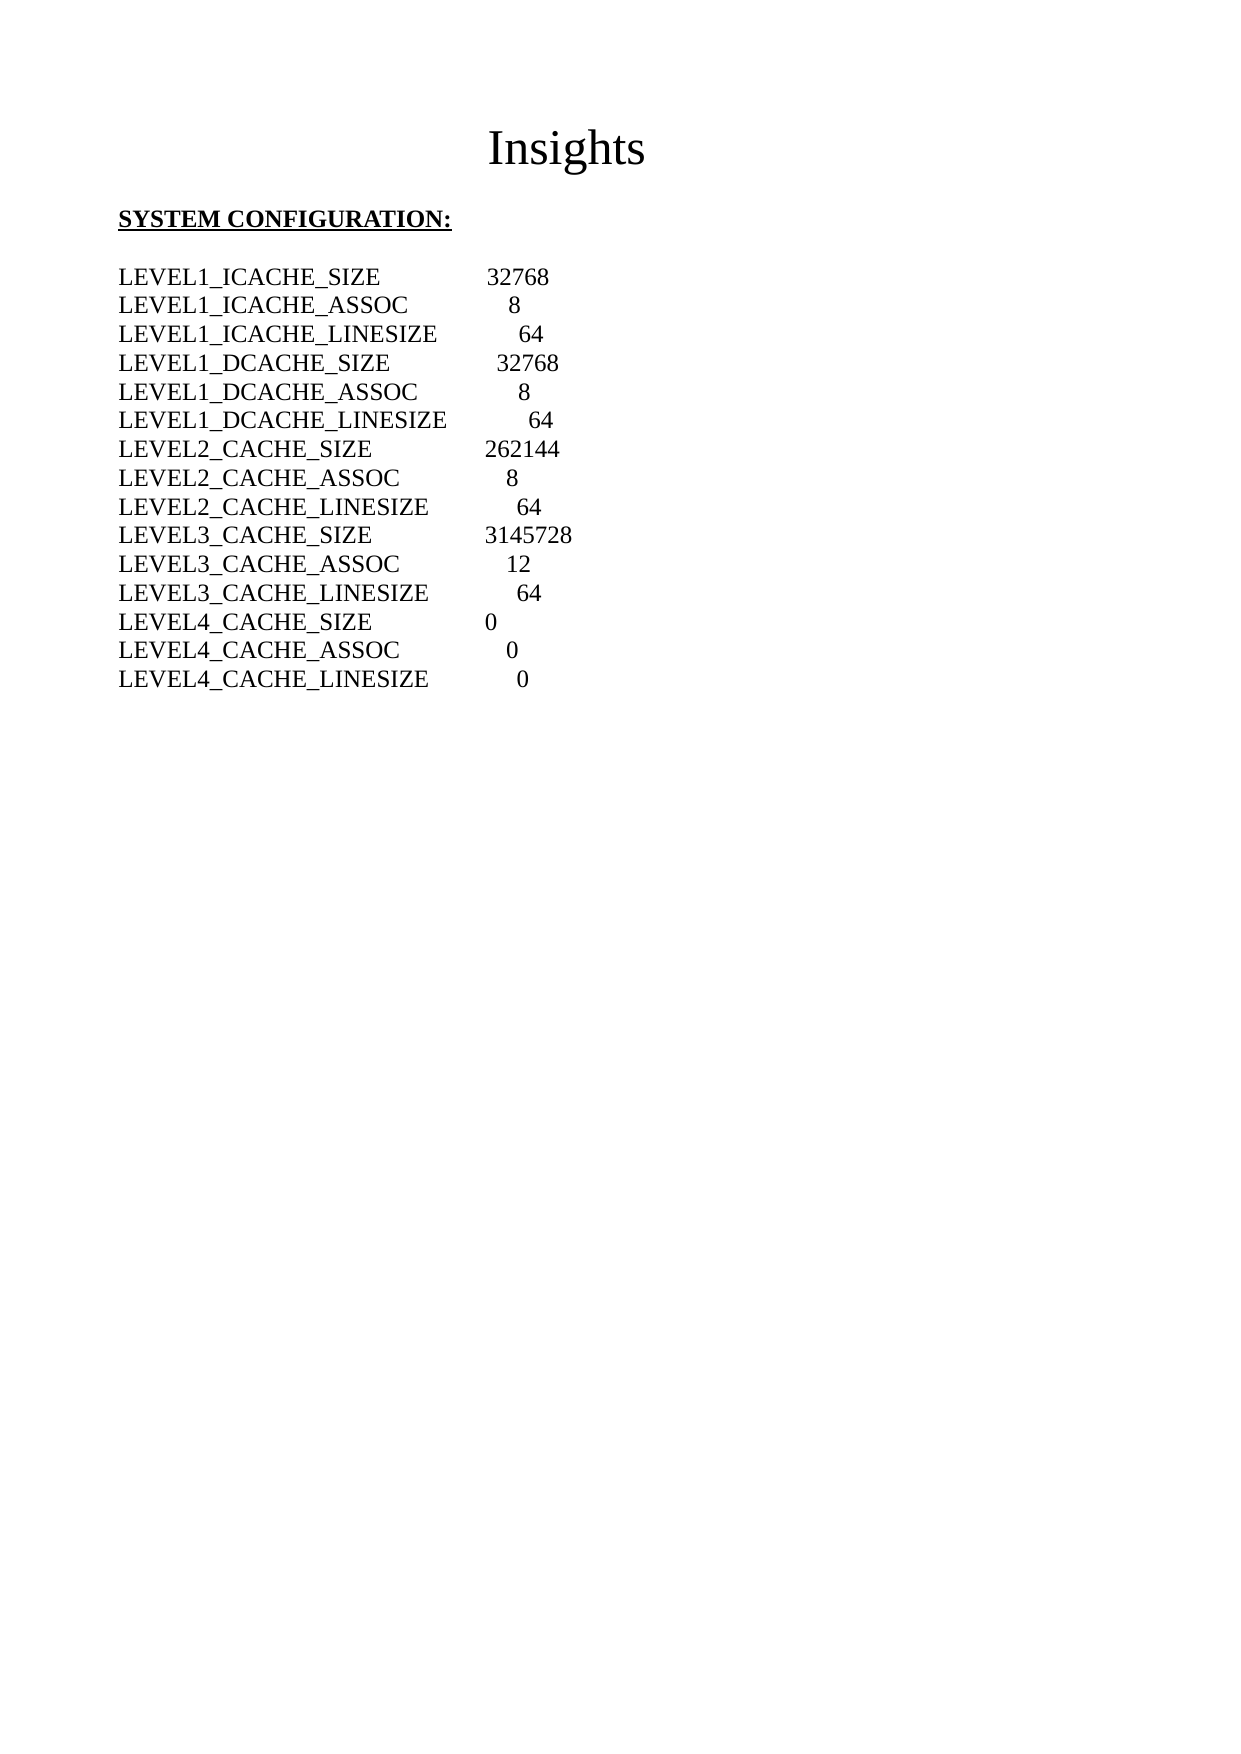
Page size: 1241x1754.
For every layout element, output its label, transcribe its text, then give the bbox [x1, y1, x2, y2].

text LEVEL1_DCACHE_ASSOC 8 [118, 377, 1122, 406]
text LEVEL1_DCACHE_LINESIZE 64 [118, 406, 1122, 434]
text LEVEL1_DCACHE_SIZE 32768 [118, 348, 1122, 377]
text LEVEL2_CACHE_ASSOC 8 [118, 463, 1122, 492]
text LEVEL4_CACHE_ASSOC 0 [118, 636, 1122, 664]
text SYSTEM CONFIGURATION: [118, 204, 1122, 233]
text LEVEL1_ICACHE_SIZE 32768 [118, 262, 1122, 291]
text LEVEL3_CACHE_ASSOC 12 [118, 549, 1122, 578]
text LEVEL2_CACHE_SIZE 262144 [118, 434, 1122, 463]
text Insights [118, 118, 1122, 176]
text LEVEL2_CACHE_LINESIZE 64 [118, 492, 1122, 521]
text LEVEL1_ICACHE_LINESIZE 64 [118, 319, 1122, 348]
text LEVEL3_CACHE_SIZE 3145728 [118, 521, 1122, 549]
text LEVEL1_ICACHE_ASSOC 8 [118, 291, 1122, 319]
text LEVEL4_CACHE_SIZE 0 [118, 607, 1122, 636]
text LEVEL3_CACHE_LINESIZE 64 [118, 578, 1122, 607]
text LEVEL4_CACHE_LINESIZE 0 [118, 664, 1122, 693]
